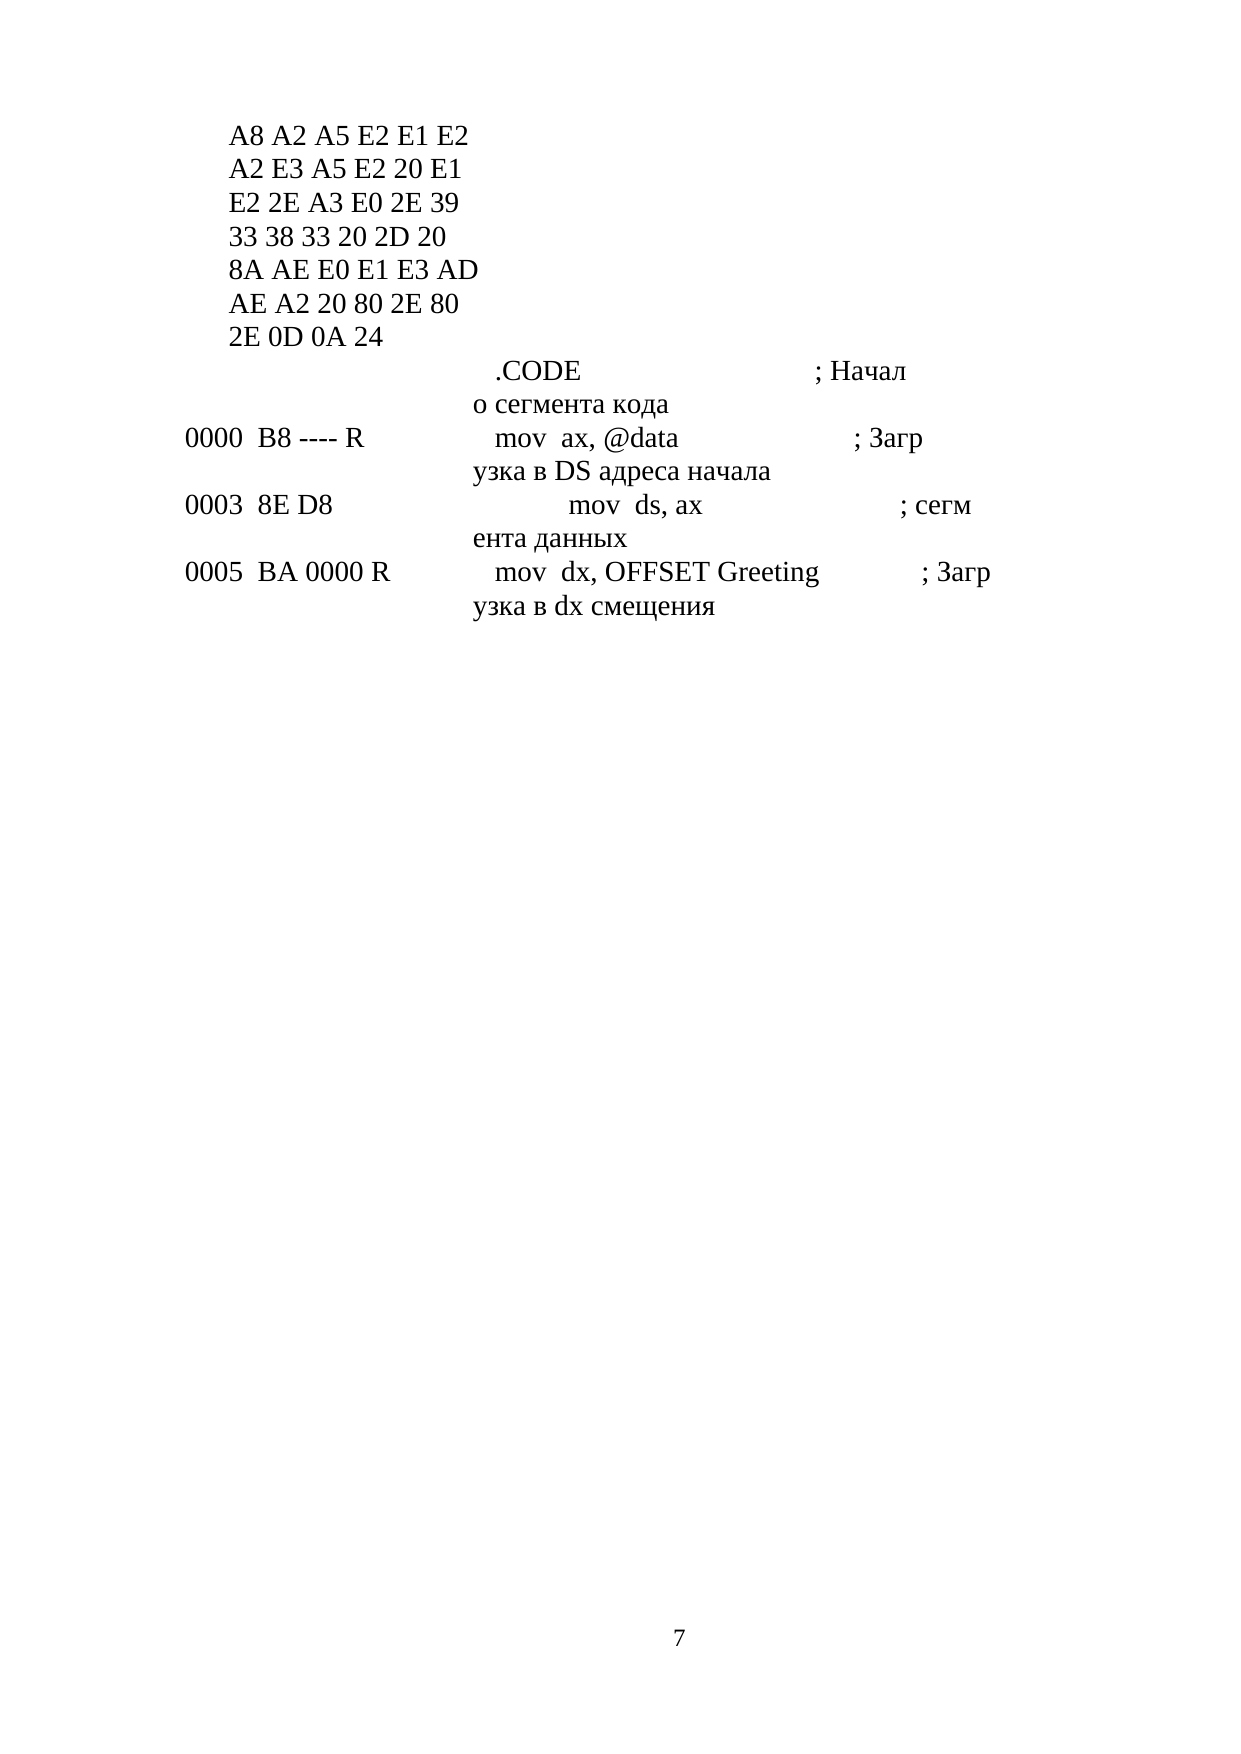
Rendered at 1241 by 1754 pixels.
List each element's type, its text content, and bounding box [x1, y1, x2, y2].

text о сегмента кода [177, 386, 1181, 420]
text 0005 BA 0000 R mov dx, OFFSET Greeting ; Загр [177, 554, 1181, 588]
text E2 2E A3 E0 2E 39 [177, 185, 1181, 219]
text 2E 0D 0A 24 [177, 319, 1181, 353]
text 0000 B8 ---- R mov ax, @data ; Загр [177, 420, 1181, 453]
text 0003 8E D8 mov ds, ax ; сегм [177, 487, 1181, 521]
text 33 38 33 20 2D 20 [177, 219, 1181, 252]
text ента данных [177, 521, 1181, 554]
text .CODE ; Начал [177, 353, 1181, 386]
text A8 A2 A5 E2 E1 E2 [177, 118, 1181, 152]
text AE A2 20 80 2E 80 [177, 286, 1181, 319]
text A2 E3 A5 E2 20 E1 [177, 152, 1181, 185]
text 8A AE E0 E1 E3 AD [177, 252, 1181, 286]
text узка в DS адреса начала [177, 453, 1181, 487]
text узка в dx смещения [177, 588, 1181, 621]
